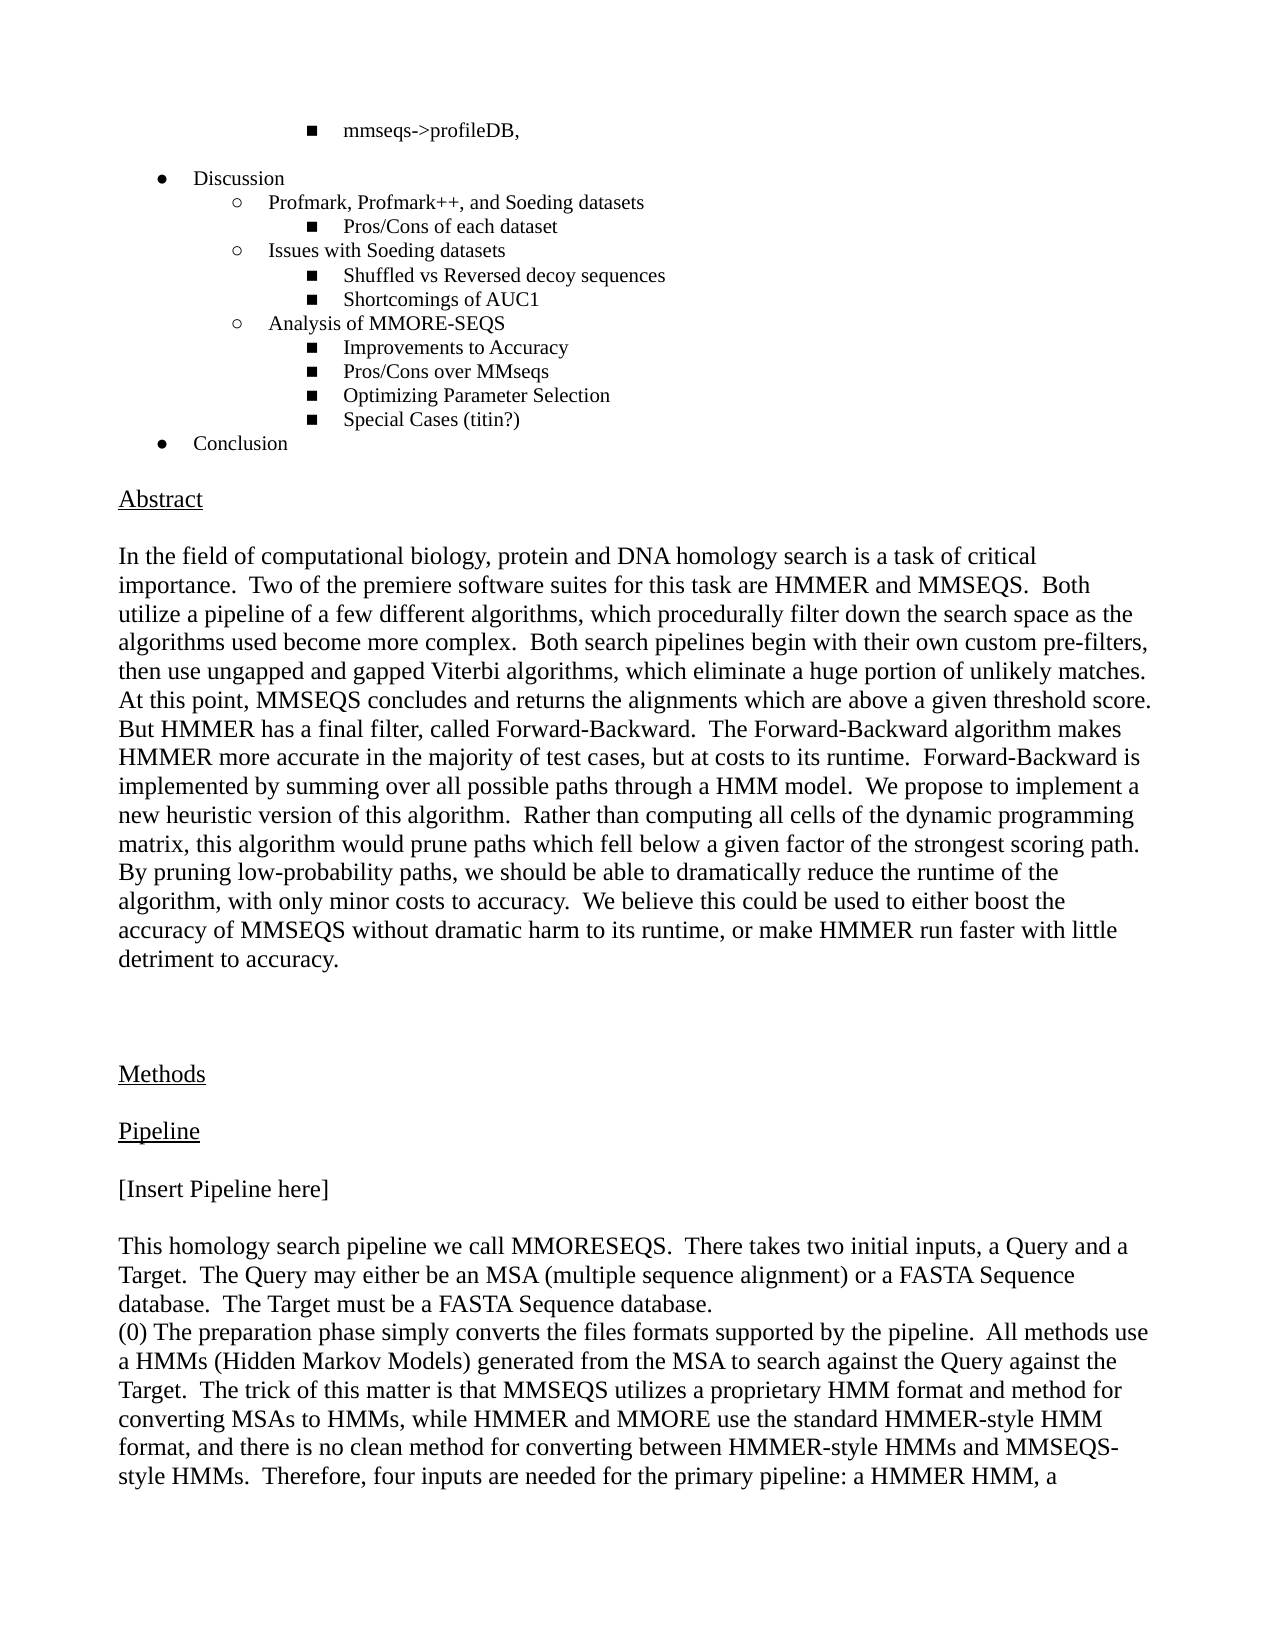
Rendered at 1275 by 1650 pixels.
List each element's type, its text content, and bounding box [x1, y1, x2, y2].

text Pipeline [118, 1116, 1157, 1145]
list Conclusion [156, 431, 1157, 455]
list Optimizing Parameter Selection [306, 383, 1157, 407]
text This homology search pipeline we call MMORESEQS. There takes two initial inputs, a Query and a Target. The Query may either be an MSA (multiple sequence alignment) or a FASTA Sequence database. The Target must be a FASTA Sequence database. [118, 1231, 1157, 1317]
text Methods [118, 1059, 1157, 1087]
text Abstract [118, 484, 1157, 512]
list Analysis of MMORE-SEQS [231, 311, 1157, 335]
list Profmark, Profmark++, and Soeding datasets [231, 190, 1157, 214]
list Pros/Cons of each dataset [306, 214, 1157, 238]
list Shuffled vs Reversed decoy sequences [306, 262, 1157, 287]
list Pros/Cons over MMseqs [306, 359, 1157, 383]
list Discussion [156, 166, 1157, 190]
list Special Cases (titin?) [306, 407, 1157, 431]
text [Insert Pipeline here] [118, 1174, 1157, 1202]
list Improvements to Accuracy [306, 335, 1157, 359]
list Shortcomings of AUC1 [306, 287, 1157, 311]
text In the field of computational biology, protein and DNA homology search is a task of critical importance. Two of the premiere software suites for this task are HMMER and MMSEQS. Both utilize a pipeline of a few different algorithms, which procedurally filter down the search space as the algorithms used become more complex. Both search pipelines begin with their own custom pre-filters, then use ungapped and gapped Viterbi algorithms, which eliminate a huge portion of unlikely matches. At this point, MMSEQS concludes and returns the alignments which are above a given threshold score. But HMMER has a final filter, called Forward-Backward. The Forward-Backward algorithm makes HMMER more accurate in the majority of test cases, but at costs to its runtime. Forward-Backward is implemented by summing over all possible paths through a HMM model. We propose to implement a new heuristic version of this algorithm. Rather than computing all cells of the dynamic programming matrix, this algorithm would prune paths which fell below a given factor of the strongest scoring path. By pruning low-probability paths, we should be able to dramatically reduce the runtime of the algorithm, with only minor costs to accuracy. We believe this could be used to either boost the accuracy of MMSEQS without dramatic harm to its runtime, or make HMMER run faster with little detriment to accuracy. [118, 541, 1157, 972]
list Issues with Soeding datasets [231, 238, 1157, 262]
text (0) The preparation phase simply converts the files formats supported by the pipeline. All methods use a HMMs (Hidden Markov Models) generated from the MSA to search against the Query against the Target. The trick of this matter is that MMSEQS utilizes a proprietary HMM format and method for converting MSAs to HMMs, while HMMER and MMORE use the standard HMMER-style HMM format, and there is no clean method for converting between HMMER-style HMMs and MMSEQS-style HMMs. Therefore, four inputs are needed for the primary pipeline: a HMMER HMM, a [118, 1317, 1157, 1490]
list mmseqs->profileDB, [306, 118, 1157, 166]
